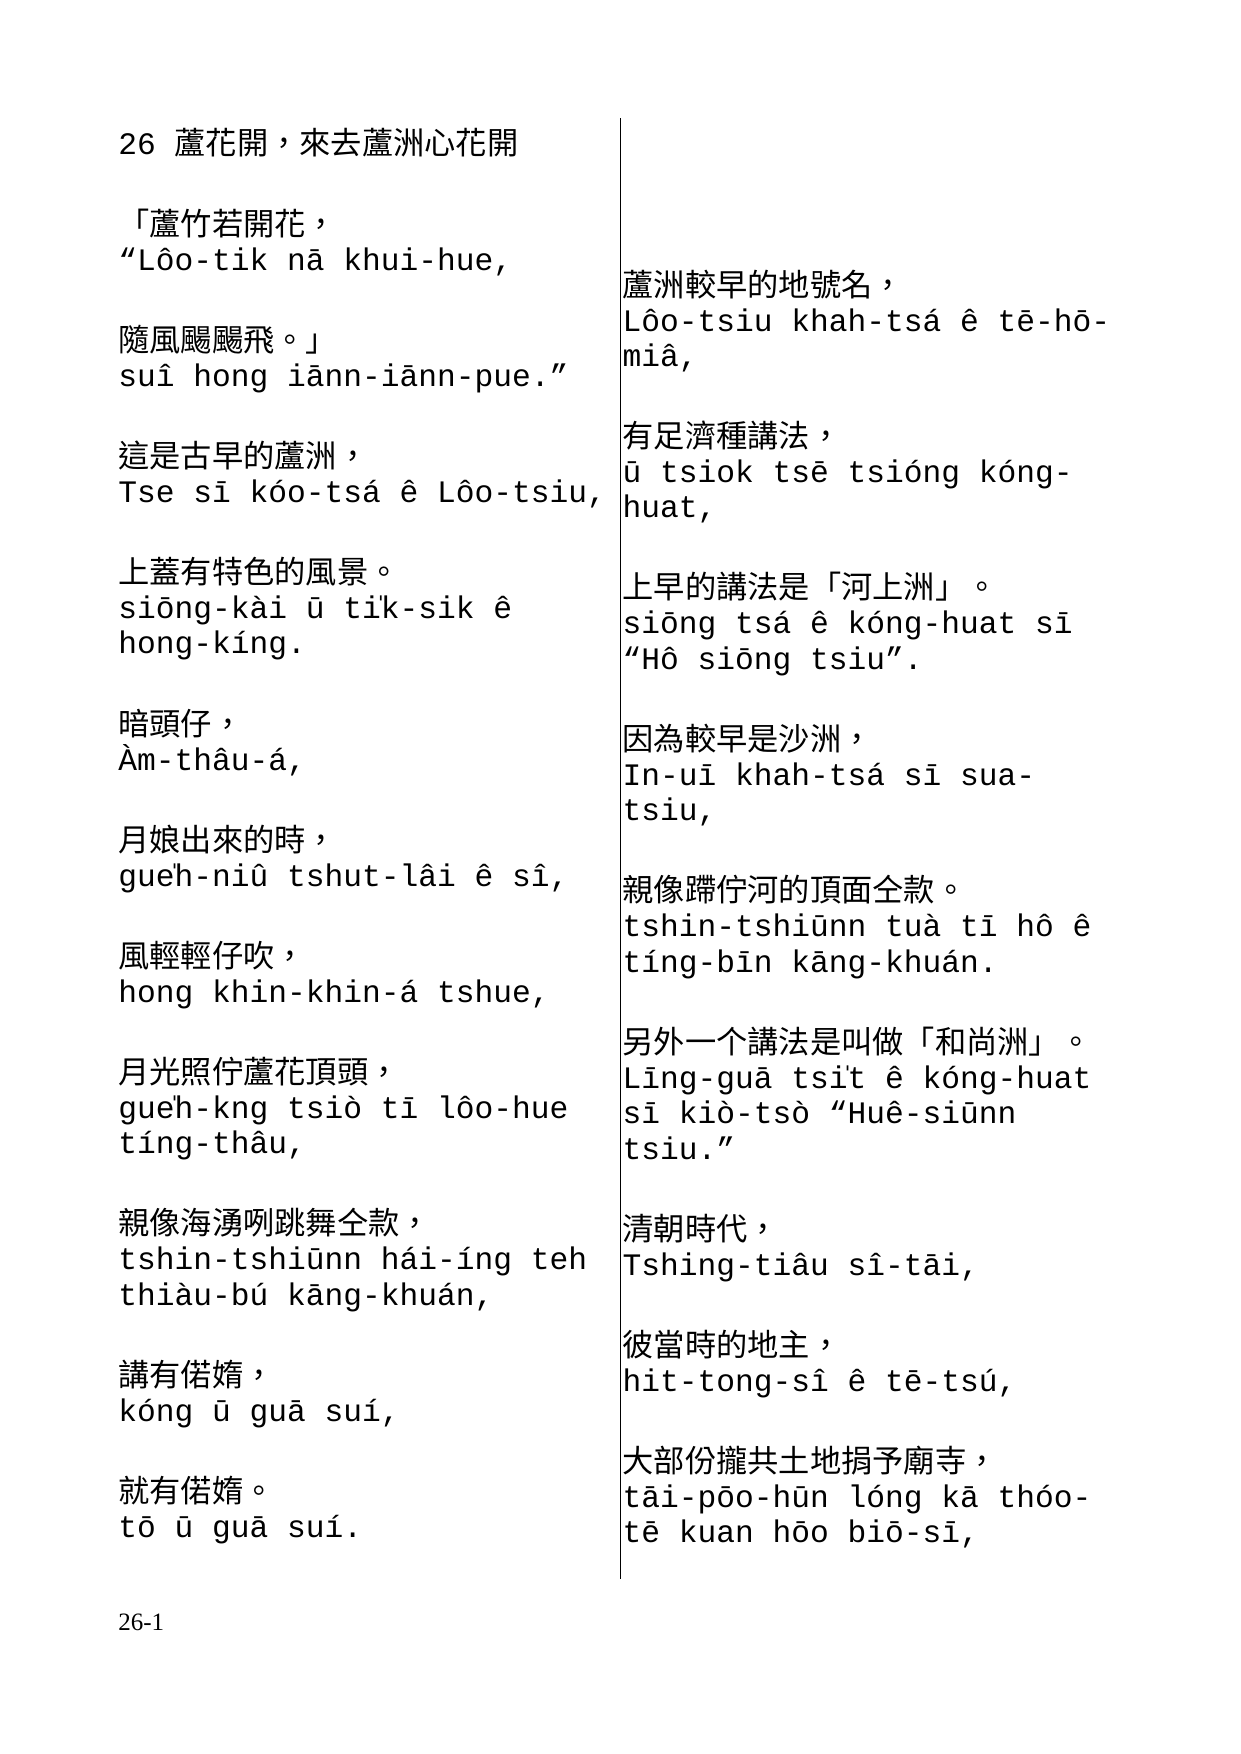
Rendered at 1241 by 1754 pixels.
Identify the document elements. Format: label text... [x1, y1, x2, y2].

text hit-tong-sî ê tē-tsú, [622, 1365, 1122, 1401]
text siōng tsá ê kóng-huat sī “Hô siōng tsiu”. [622, 608, 1122, 679]
text 就有偌媠。 [118, 1466, 618, 1511]
text 講有偌媠， [118, 1350, 618, 1395]
text Līng-guā tsi̍t ê kóng-huat sī kiò-tsò “Huê-siūnn tsiu.” [622, 1062, 1122, 1168]
text 風輕輕仔吹， [118, 931, 618, 976]
text 隨風颺颺飛。」 [118, 315, 618, 360]
text 因為較早是沙洲， [622, 714, 1122, 759]
text 有足濟種講法， [622, 411, 1122, 456]
text 「蘆竹若開花， [118, 199, 618, 244]
text In-uī khah-tsá sī sua-tsiu, [622, 759, 1122, 830]
text 暗頭仔， [118, 699, 618, 744]
text gue̍h-niû tshut-lâi ê sî, [118, 860, 618, 895]
text suî hong iānn-iānn-pue.” [118, 360, 618, 396]
text 蘆洲較早的地號名， [622, 260, 1122, 305]
text 月光照佇蘆花頂頭， [118, 1047, 618, 1092]
text ū tsiok tsē tsióng kóng-huat, [622, 456, 1122, 527]
text tāi-pōo-hūn lóng kā thóo-tē kuan hōo biō-sī, [622, 1481, 1122, 1552]
text tō ū guā suí. [118, 1511, 618, 1546]
text Àm-thâu-á, [118, 744, 618, 779]
text Lôo-tsiu khah-tsá ê tē-hō-miâ, [622, 305, 1122, 376]
text 親像海湧咧跳舞仝款， [118, 1198, 618, 1243]
text 上早的講法是「河上洲」。 [622, 563, 1122, 608]
text 清朝時代， [622, 1204, 1122, 1249]
text 月娘出來的時， [118, 815, 618, 860]
text tshin-tshiūnn tuà tī hô ê tíng-bīn kāng-khuán. [622, 911, 1122, 982]
text 彼當時的地主， [622, 1320, 1122, 1365]
text gue̍h-kng tsiò tī lôo-hue tíng-thâu, [118, 1092, 618, 1163]
text Tse sī kóo-tsá ê Lôo-tsiu, [118, 476, 618, 512]
text “Lôo-tik nā khui-hue, [118, 244, 618, 280]
text 親像蹛佇河的頂面仝款。 [622, 866, 1122, 911]
text 26 蘆花開，來去蘆洲心花開 [118, 118, 618, 164]
text 大部份攏共土地捐予廟寺， [622, 1436, 1122, 1481]
text siōng-kài ū ti̍k-sik ê hong-kíng. [118, 592, 618, 663]
text 另外一个講法是叫做「和尚洲」。 [622, 1017, 1122, 1062]
text Tshing-tiâu sî-tāi, [622, 1249, 1122, 1284]
text hong khin-khin-á tshue, [118, 976, 618, 1011]
text kóng ū guā suí, [118, 1395, 618, 1430]
text 這是古早的蘆洲， [118, 431, 618, 476]
text tshin-tshiūnn hái-íng teh thiàu-bú kāng-khuán, [118, 1243, 618, 1314]
text 上蓋有特色的風景。 [118, 547, 618, 592]
